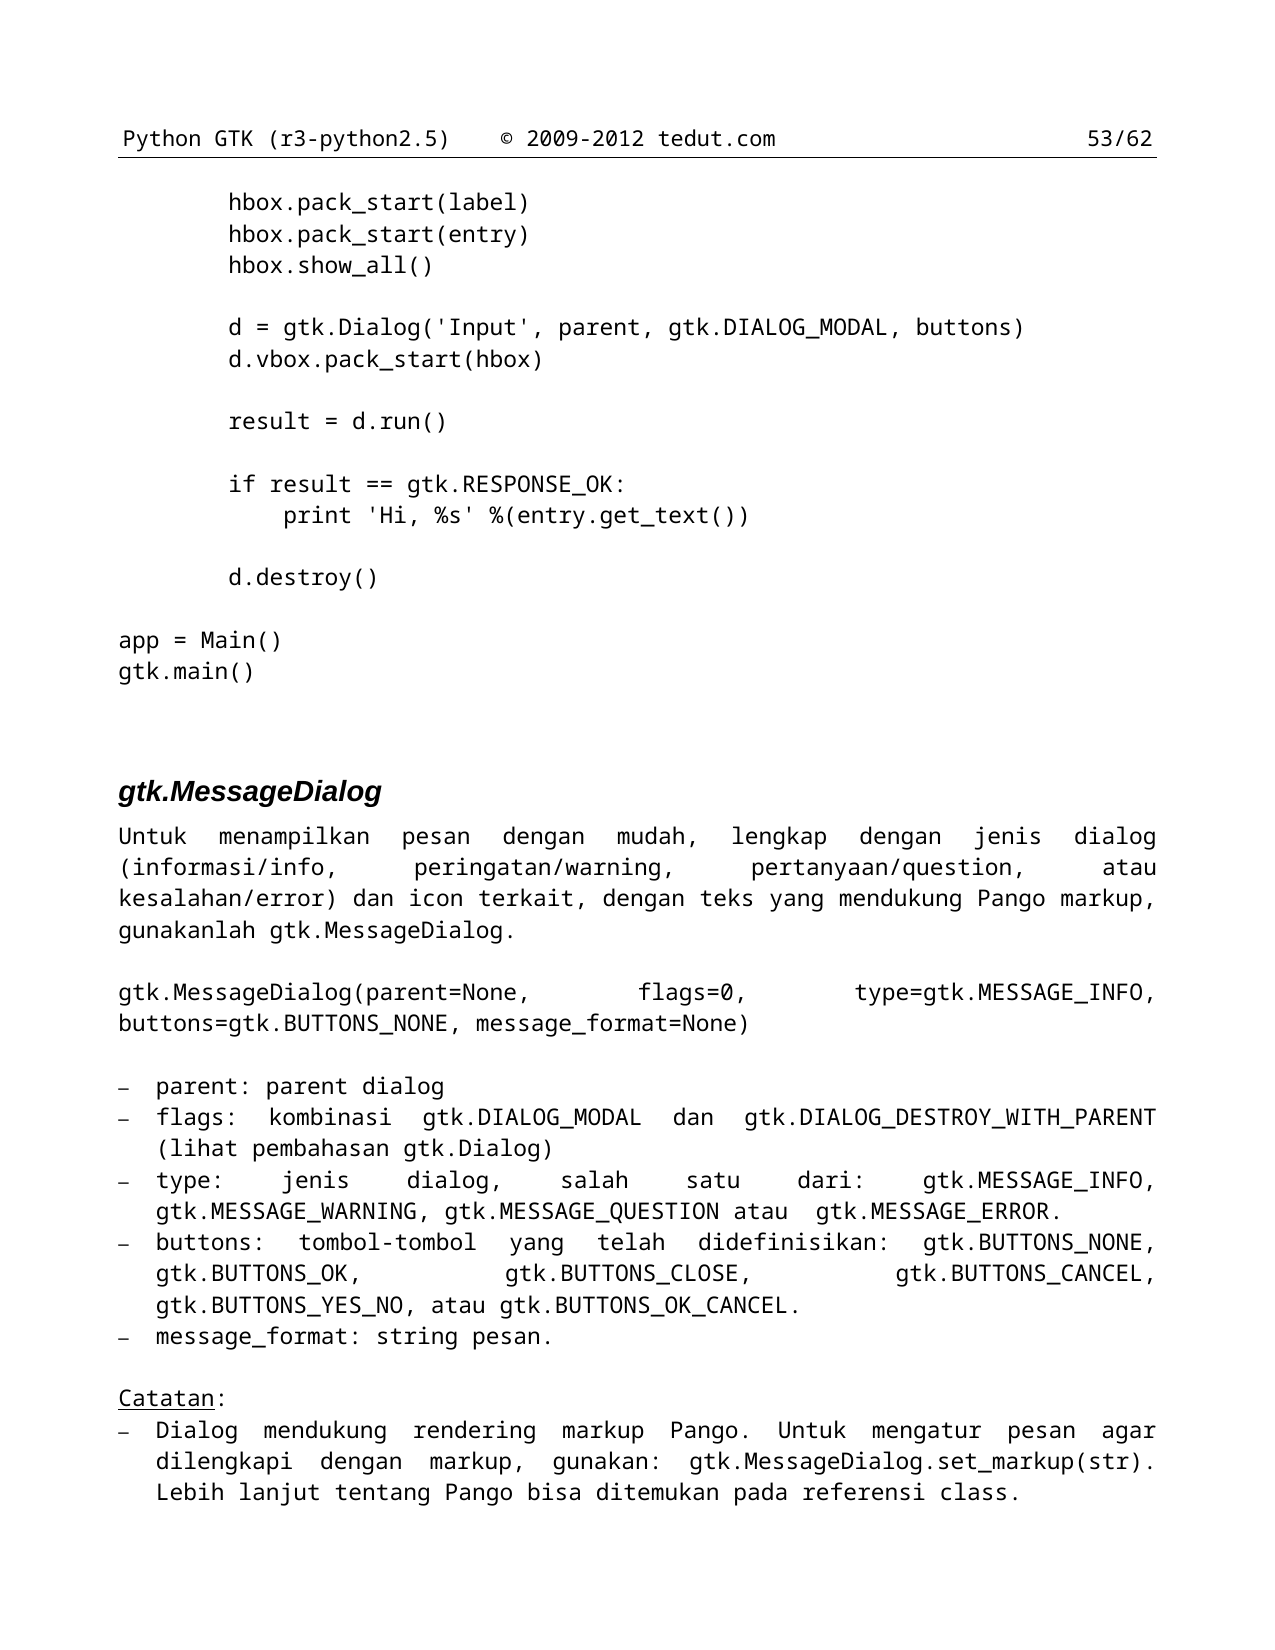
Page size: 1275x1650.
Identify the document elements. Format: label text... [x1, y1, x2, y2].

text hbox.show_all() [118, 249, 1157, 280]
list parent: parent dialog [118, 1070, 1157, 1101]
list flags: kombinasi gtk.DIALOG_MODAL dan gtk.DIALOG_DESTROY_WITH_PARENT (lihat pembahasan gtk.Dialog) [118, 1101, 1157, 1163]
text d.destroy() [118, 561, 1157, 592]
text print 'Hi, %s' %(entry.get_text()) [118, 499, 1157, 530]
text app = Main() [118, 624, 1157, 655]
list Dialog mendukung rendering markup Pango. Untuk mengatur pesan agar dilengkapi dengan markup, gunakan: gtk.MessageDialog.set_markup(str). Lebih lanjut tentang Pango bisa ditemukan pada referensi class. [118, 1413, 1157, 1507]
text d = gtk.Dialog('Input', parent, gtk.DIALOG_MODAL, buttons) [118, 311, 1157, 342]
text gtk.MessageDialog(parent=None, flags=0, type=gtk.MESSAGE_INFO, buttons=gtk.BUTTONS_NONE, message_format=None) [118, 976, 1157, 1038]
text if result == gtk.RESPONSE_OK: [118, 467, 1157, 499]
subtitle gtk.MessageDialog [118, 774, 1157, 807]
list type: jenis dialog, salah satu dari: gtk.MESSAGE_INFO, gtk.MESSAGE_WARNING, gtk.MESSAGE_QUESTION atau gtk.MESSAGE_ERROR. [118, 1163, 1157, 1226]
text result = d.run() [118, 405, 1157, 436]
text gtk.main() [118, 655, 1157, 686]
list message_format: string pesan. [118, 1320, 1157, 1351]
text Catatan: [118, 1382, 1157, 1413]
text Untuk menampilkan pesan dengan mudah, lengkap dengan jenis dialog (informasi/info, peringatan/warning, pertanyaan/question, atau kesalahan/error) dan icon terkait, dengan teks yang mendukung Pango markup, gunakanlah gtk.MessageDialog. [118, 820, 1157, 945]
text d.vbox.pack_start(hbox) [118, 342, 1157, 374]
text hbox.pack_start(entry) [118, 217, 1157, 249]
text hbox.pack_start(label) [118, 186, 1157, 217]
list buttons: tombol-tombol yang telah didefinisikan: gtk.BUTTONS_NONE, gtk.BUTTONS_OK, gtk.BUTTONS_CLOSE, gtk.BUTTONS_CANCEL, gtk.BUTTONS_YES_NO, atau gtk.BUTTONS_OK_CANCEL. [118, 1226, 1157, 1320]
